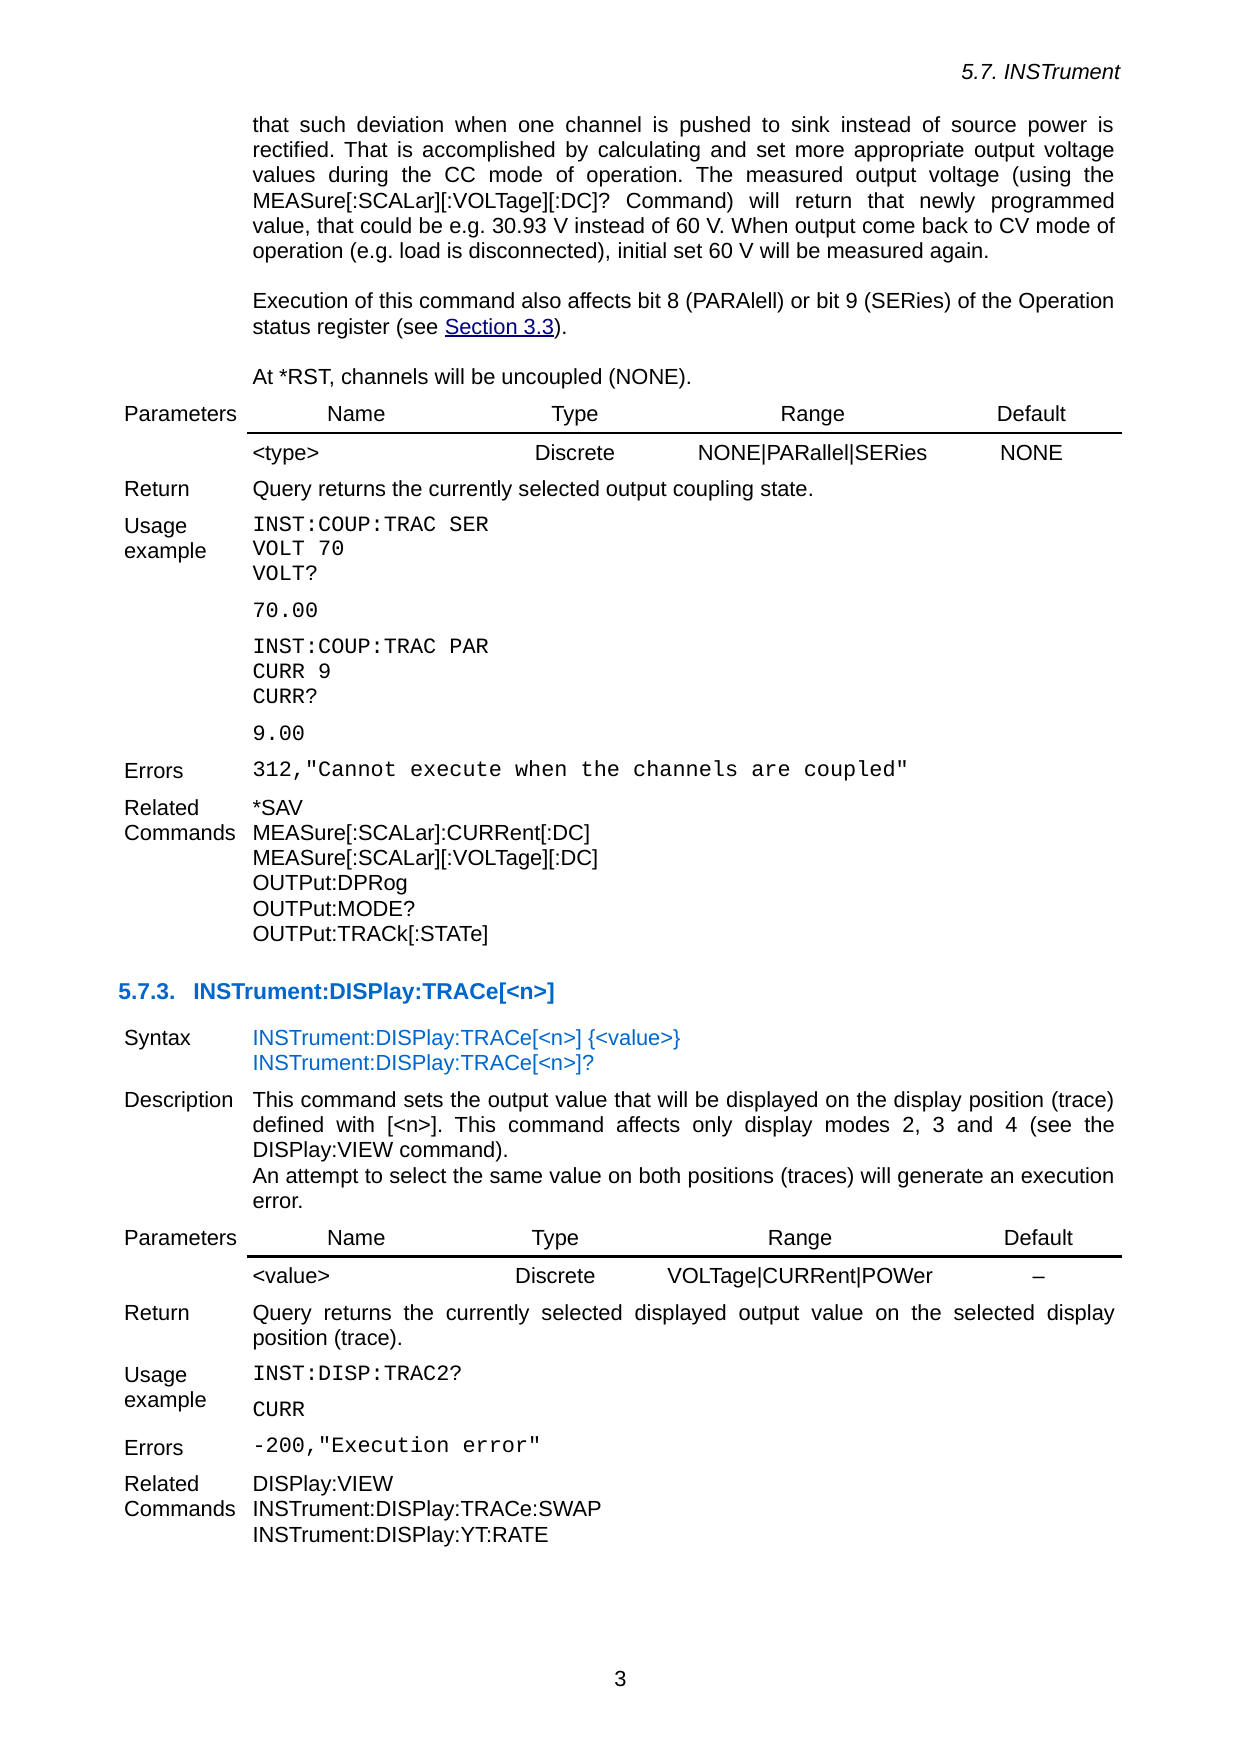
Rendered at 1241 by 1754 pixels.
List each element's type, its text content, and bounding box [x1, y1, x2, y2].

table_header Syntax [118, 1019, 247, 1081]
table_cell Description [118, 1081, 247, 1219]
table_cell Usage example [118, 507, 247, 752]
table_cell Errors [118, 1429, 247, 1465]
table_cell <type> [247, 434, 465, 470]
table_cell – [955, 1258, 1122, 1294]
table_cell Usage example [118, 1356, 247, 1429]
table_cell Errors [118, 752, 247, 789]
table_cell Range [684, 395, 941, 432]
table_cell INST:COUP:TRAC SER VOLT 70 VOLT? 70.00 INST:COUP:TRAC PAR CURR 9 CURR? 9.00 [247, 507, 1122, 752]
table_header INSTrument:DISPlay:TRACe[<n>] {<value>} INSTrument:DISPlay:TRACe[<n>]? [247, 1019, 1122, 1081]
table_cell INST:DISP:TRAC2? CURR [247, 1356, 1122, 1429]
table_cell that such deviation when one channel is pushed to sink instead of source power is rectified. That is accomplished by calculating and set more appropriate output voltage values during the CC mode of operation. The measured output voltage (using the MEASure[:SCALar][:VOLTage][:DC]? Command) will return that newly programmed value, that could be e.g. 30.93 V instead of 60 V. When output come back to CV mode of operation (e.g. load is disconnected), initial set 60 V will be measured again. Execution of this command also affects bit 8 (PARAlell) or bit 9 (SERies) of the Operation status register (see Section 3.3). At *RST, channels will be uncoupled (NONE). [247, 106, 1122, 395]
table_cell NONE|PARallel|SERies [684, 434, 941, 470]
table_cell VOLTage|CURRent|POWer [645, 1258, 955, 1294]
subtitle INSTrument:DISPlay:TRACe[<n>] [118, 978, 1122, 1004]
table_cell Name [247, 1219, 465, 1255]
table_cell 312,"Cannot execute when the channels are coupled" [247, 752, 1122, 789]
table_cell Return [118, 1294, 247, 1356]
table_cell Default [955, 1219, 1122, 1255]
table_cell Parameters [118, 395, 247, 470]
table_cell [118, 106, 247, 395]
table_cell NONE [941, 434, 1122, 470]
table_cell *SAV MEASure[:SCALar]:CURRent[:DC] MEASure[:SCALar][:VOLTage][:DC] OUTPut:DPRog OUTPut:MODE? OUTPut:TRACk[:STATe] [247, 789, 1122, 952]
table_cell DISPlay:VIEW INSTrument:DISPlay:TRACe:SWAP INSTrument:DISPlay:YT:RATE [247, 1465, 1122, 1552]
table_cell Query returns the currently selected displayed output value on the selected display position (trace). [247, 1294, 1122, 1356]
table_cell Parameters [118, 1219, 247, 1294]
table_cell <value> [247, 1258, 465, 1294]
table_cell This command sets the output value that will be displayed on the display position (trace) defined with [<n>]. This command affects only display modes 2, 3 and 4 (see the DISPlay:VIEW command). An attempt to select the same value on both positions (traces) will generate an execution error. [247, 1081, 1122, 1219]
table_cell Range [645, 1219, 955, 1255]
table_cell Discrete [465, 434, 684, 470]
table_cell Query returns the currently selected output coupling state. [247, 470, 1122, 507]
table_cell Related Commands [118, 1465, 247, 1552]
table_cell -200,"Execution error" [247, 1429, 1122, 1465]
table_cell Type [465, 1219, 645, 1255]
table_cell Return [118, 470, 247, 507]
table_cell Default [941, 395, 1122, 432]
table_cell Name [247, 395, 465, 432]
table_cell Related Commands [118, 789, 247, 952]
table_cell Type [465, 395, 684, 432]
table_cell Discrete [465, 1258, 645, 1294]
